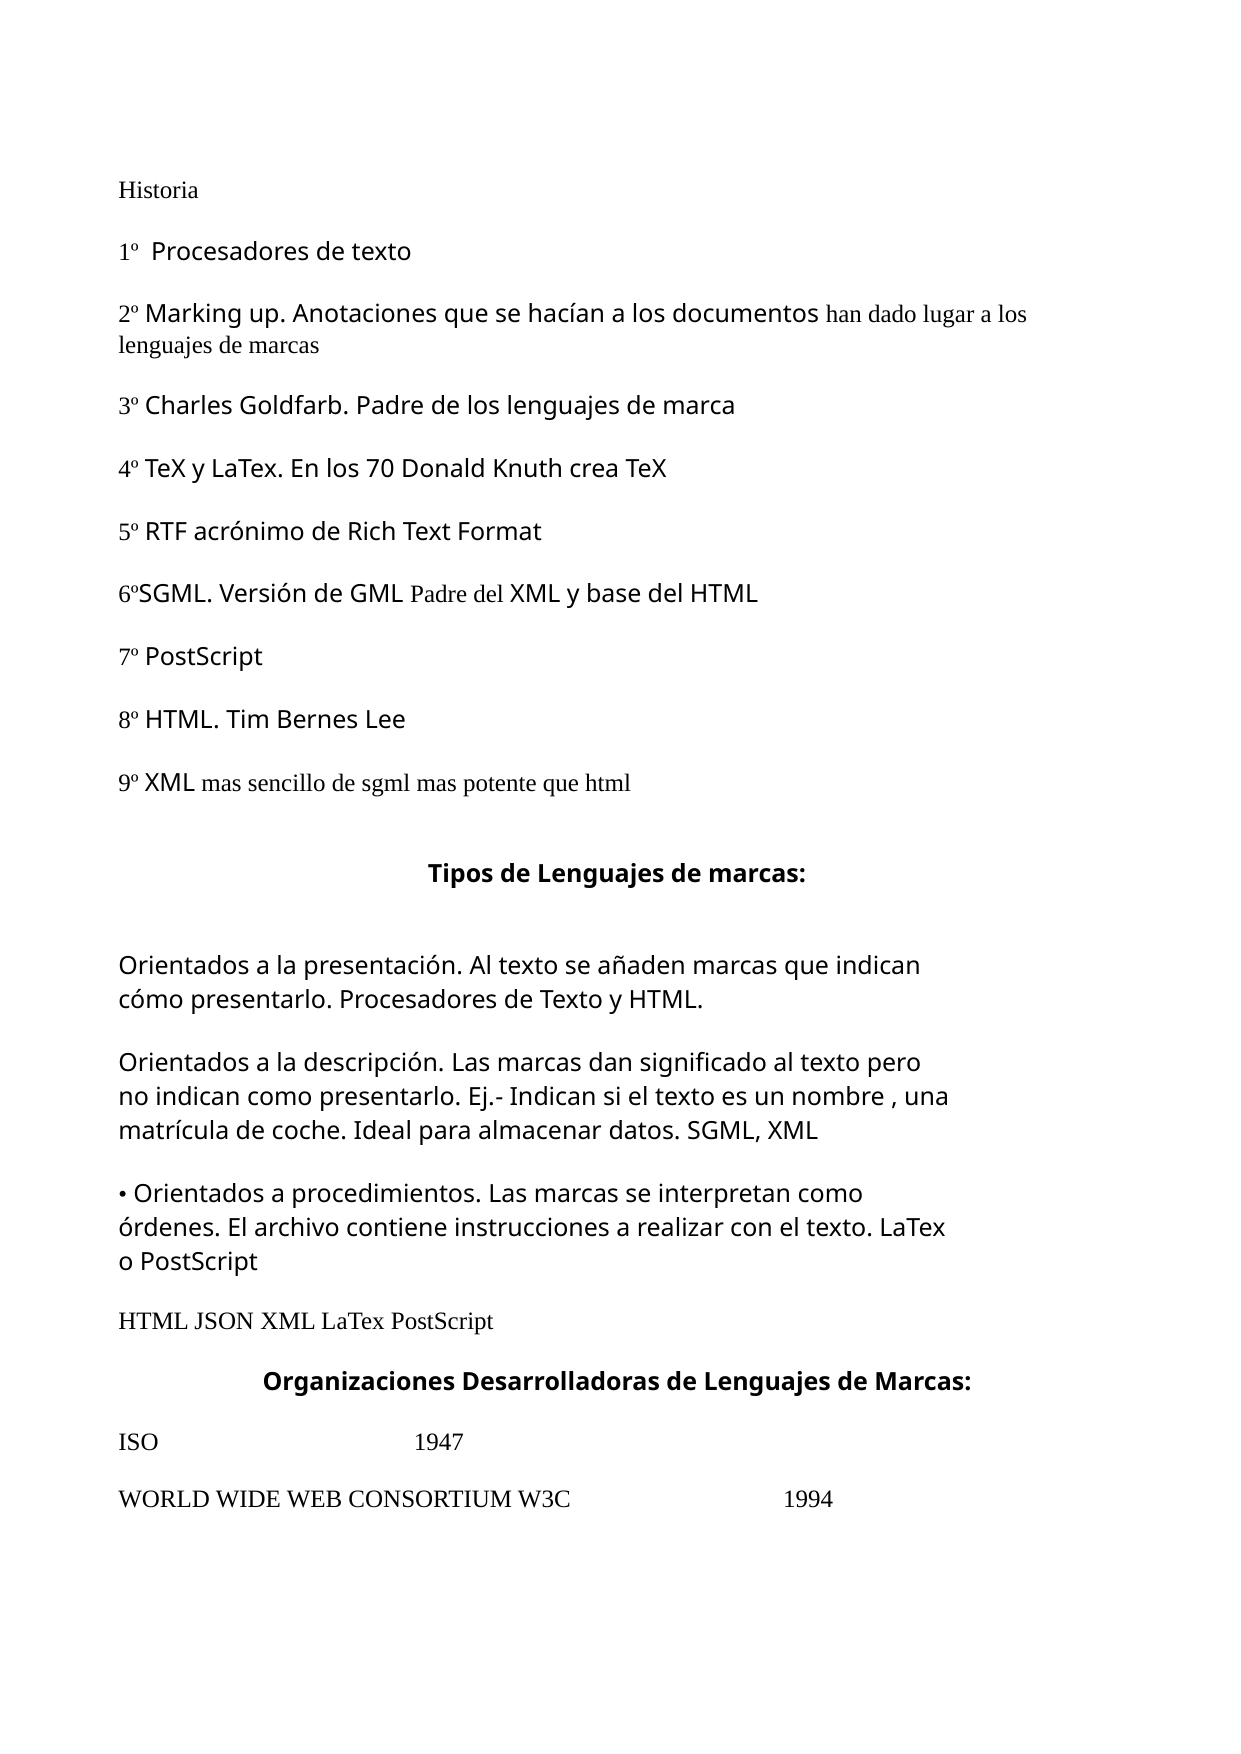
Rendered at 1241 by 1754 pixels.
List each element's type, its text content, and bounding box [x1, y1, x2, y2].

text 7º PostScript [118, 639, 1122, 673]
text Tipos de Lenguajes de marcas: [118, 856, 1122, 890]
text Organizaciones Desarrolladoras de Lenguajes de Marcas: [118, 1364, 1122, 1398]
text Orientados a la descripción. Las marcas dan significado al texto pero no indican como presentarlo. Ej.- Indican si el texto es un nombre , una matrícula de coche. Ideal para almacenar datos. SGML, XML [118, 1044, 1122, 1147]
text 1º Procesadores de texto [118, 233, 1122, 267]
text Orientados a la presentación. Al texto se añaden marcas que indican cómo presentarlo. Procesadores de Texto y HTML. [118, 947, 1122, 1016]
text ISO 1947 [118, 1427, 1122, 1455]
text WORLD WIDE WEB CONSORTIUM W3C 1994 [118, 1484, 1122, 1513]
text 2º Marking up. Anotaciones que se hacían a los documentos han dado lugar a los lenguajes de marcas [118, 296, 1122, 359]
text HTML JSON XML LaTex PostScript [118, 1306, 1122, 1335]
text • Orientados a procedimientos. Las marcas se interpretan como órdenes. El archivo contiene instrucciones a realizar con el texto. LaTex o PostScript [118, 1147, 1122, 1277]
text 6ºSGML. Versión de GML Padre del XML y base del HTML [118, 576, 1122, 610]
text 9º XML mas sencillo de sgml mas potente que html [118, 764, 1122, 798]
text Historia [118, 176, 1122, 204]
text 4º TeX y LaTex. En los 70 Donald Knuth crea TeX [118, 450, 1122, 484]
text 3º Charles Goldfarb. Padre de los lenguajes de marca [118, 387, 1122, 422]
text 8º HTML. Tim Bernes Lee [118, 702, 1122, 736]
text 5º RTF acrónimo de Rich Text Format [118, 513, 1122, 547]
